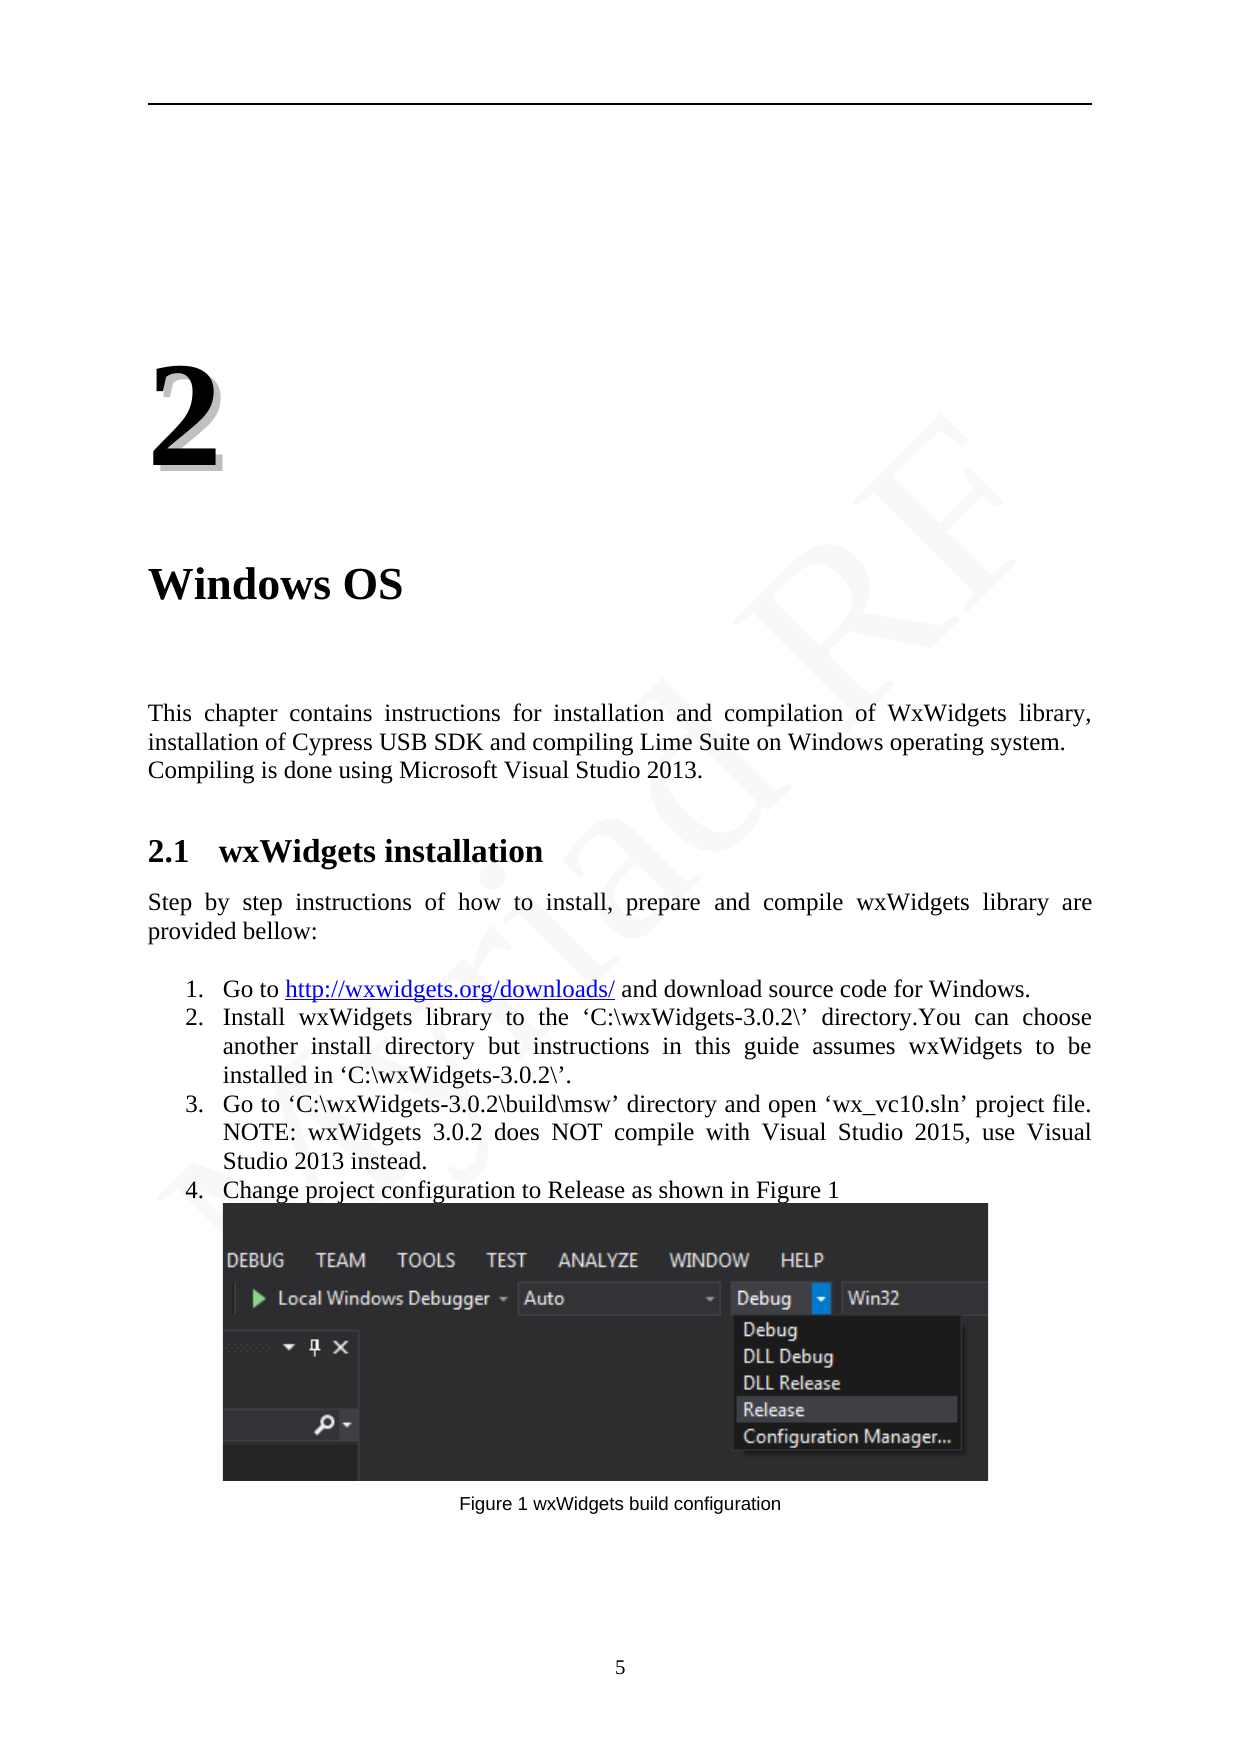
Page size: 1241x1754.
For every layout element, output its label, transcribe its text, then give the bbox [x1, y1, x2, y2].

list Change project configuration to Release as shown in Figure 1 [229, 1175, 307, 1203]
text Compiling is done using Microsoft Visual Studio 2013. [667, 755, 738, 784]
subtitle wxWidgets installation [148, 831, 585, 870]
text Figure 1 wxWidgets build configuration [148, 1493, 1092, 1514]
text Compiling is done using Microsoft Visual Studio 2013. [148, 755, 661, 784]
text This chapter contains instructions for installation and compilation of WxWidgets library, installation of Cypress USB SDK and compiling Lime Suite on Windows operating system. [148, 698, 687, 755]
list Change project configuration to Release as shown in Figure 1 [378, 1175, 1092, 1204]
list Install wxWidgets library to the ‘C:\wxWidgets-3.0.2\’ directory.You can choose another install directory but instructions in this guide assumes wxWidgets to be installed in ‘C:\wxWidgets-3.0.2\’. [432, 1002, 1092, 1089]
subtitle [972, 556, 1092, 609]
list Go to ‘C:\wxWidgets-3.0.2\build\msw’ directory and open ‘wx_vc10.sln’ project file. NOTE: wxWidgets 3.0.2 does NOT compile with Visual Studio 2015, use Visual Studio 2013 instead. [292, 1101, 367, 1175]
subtitle [856, 556, 973, 609]
list Change project configuration to Release as shown in Figure 1 [318, 1175, 379, 1203]
text This chapter contains instructions for installation and compilation of WxWidgets library, installation of Cypress USB SDK and compiling Lime Suite on Windows operating system. [684, 698, 1092, 755]
subtitle Windows OS [148, 556, 798, 609]
subtitle [773, 565, 852, 609]
picture [222, 1203, 989, 1481]
text Compiling is done using Microsoft Visual Studio 2013. [741, 755, 1092, 784]
text Step by step instructions of how to install, prepare and compile wxWidgets library are provided bellow: [148, 887, 1092, 945]
list Go to ‘C:\wxWidgets-3.0.2\build\msw’ directory and open ‘wx_vc10.sln’ project file. NOTE: wxWidgets 3.0.2 does NOT compile with Visual Studio 2015, use Visual Studio 2013 instead. [318, 1089, 477, 1175]
list Go to http://wxwidgets.org/downloads/ and download source code for Windows. [185, 974, 446, 1002]
list Go to ‘C:\wxWidgets-3.0.2\build\msw’ directory and open ‘wx_vc10.sln’ project file. NOTE: wxWidgets 3.0.2 does NOT compile with Visual Studio 2015, use Visual Studio 2013 instead. [469, 1089, 1092, 1175]
subtitle [636, 831, 1092, 870]
list Go to http://wxwidgets.org/downloads/ and download source code for Windows. [482, 974, 585, 999]
list Go to http://wxwidgets.org/downloads/ and download source code for Windows. [579, 974, 1092, 1002]
list Go to ‘C:\wxWidgets-3.0.2\build\msw’ directory and open ‘wx_vc10.sln’ project file. NOTE: wxWidgets 3.0.2 does NOT compile with Visual Studio 2015, use Visual Studio 2013 instead. [185, 1089, 303, 1175]
list Install wxWidgets library to the ‘C:\wxWidgets-3.0.2\’ directory.You can choose another install directory but instructions in this guide assumes wxWidgets to be installed in ‘C:\wxWidgets-3.0.2\’. [185, 1002, 448, 1089]
subtitle [578, 835, 629, 870]
